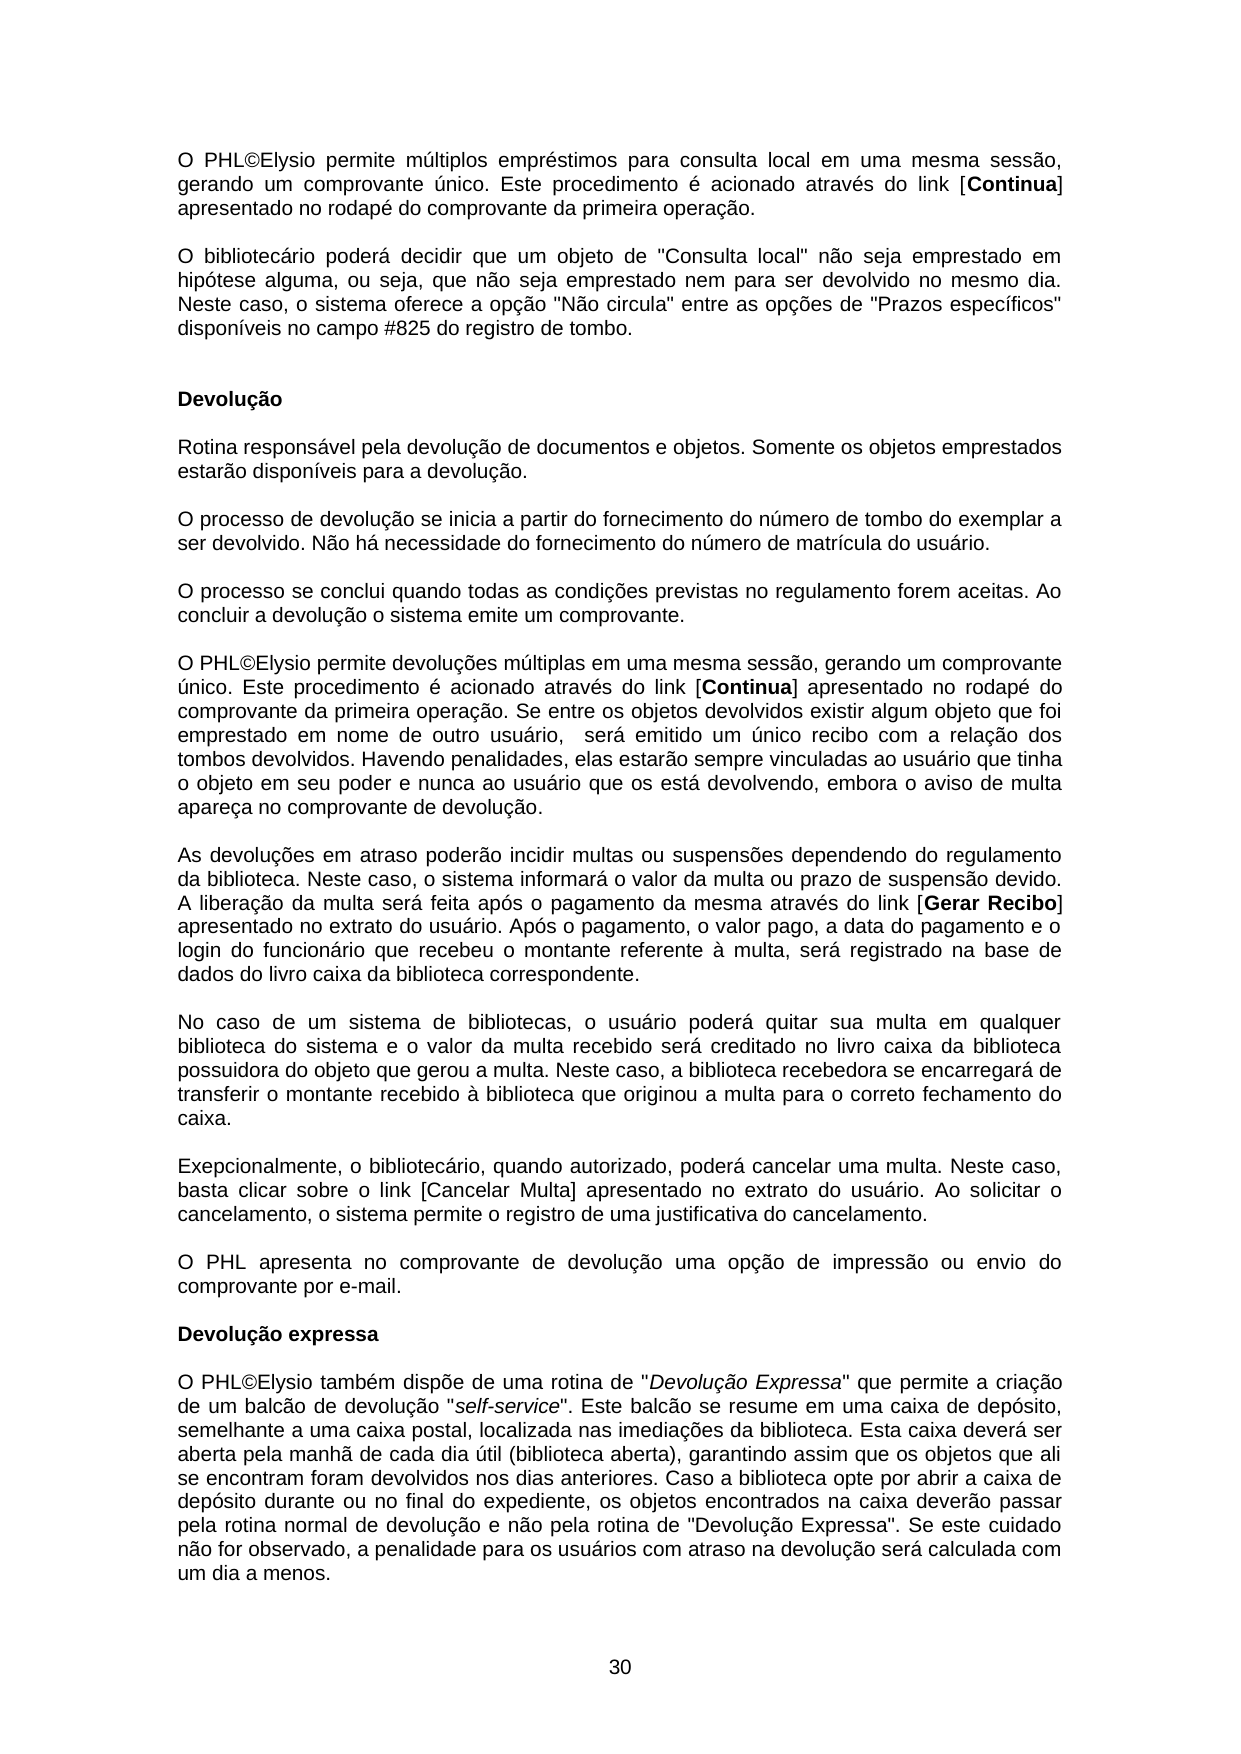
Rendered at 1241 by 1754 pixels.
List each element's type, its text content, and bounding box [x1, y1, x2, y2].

text Exepcionalmente, o bibliotecário, quando autorizado, poderá cancelar uma multa. Neste caso, basta clicar sobre o link [Cancelar Multa] apresentado no extrato do usuário. Ao solicitar o cancelamento, o sistema permite o registro de uma justificativa do cancelamento. [177, 1154, 1063, 1226]
text As devoluções em atraso poderão incidir multas ou suspensões dependendo do regulamento da biblioteca. Neste caso, o sistema informará o valor da multa ou prazo de suspensão devido. A liberação da multa será feita após o pagamento da mesma através do link [Gerar Recibo] apresentado no extrato do usuário. Após o pagamento, o valor pago, a data do pagamento e o login do funcionário que recebeu o montante referente à multa, será registrado na base de dados do livro caixa da biblioteca correspondente. [177, 842, 1063, 986]
text Devolução expressa [177, 1322, 1063, 1346]
text O processo de devolução se inicia a partir do fornecimento do número de tombo do exemplar a ser devolvido. Não há necessidade do fornecimento do número de matrícula do usuário. [177, 507, 1063, 555]
text O bibliotecário poderá decidir que um objeto de "Consulta local" não seja emprestado em hipótese alguma, ou seja, que não seja emprestado nem para ser devolvido no mesmo dia. Neste caso, o sistema oferece a opção "Não circula" entre as opções de "Prazos específicos" disponíveis no campo #825 do registro de tombo. [177, 243, 1063, 339]
text O PHL apresenta no comprovante de devolução uma opção de impressão ou envio do comprovante por e-mail. [177, 1250, 1063, 1298]
text O PHL©Elysio permite múltiplos empréstimos para consulta local em uma mesma sessão, gerando um comprovante único. Este procedimento é acionado através do link [Continua] apresentado no rodapé do comprovante da primeira operação. [177, 148, 1063, 219]
text No caso de um sistema de bibliotecas, o usuário poderá quitar sua multa em qualquer biblioteca do sistema e o valor da multa recebido será creditado no livro caixa da biblioteca possuidora do objeto que gerou a multa. Neste caso, a biblioteca recebedora se encarregará de transferir o montante recebido à biblioteca que originou a multa para o correto fechamento do caixa. [177, 1010, 1063, 1130]
text O PHL©Elysio também dispõe de uma rotina de "Devolução Expressa" que permite a criação de um balcão de devolução "self-service". Este balcão se resume em uma caixa de depósito, semelhante a uma caixa postal, localizada nas imediações da biblioteca. Esta caixa deverá ser aberta pela manhã de cada dia útil (biblioteca aberta), garantindo assim que os objetos que ali se encontram foram devolvidos nos dias anteriores. Caso a biblioteca opte por abrir a caixa de depósito durante ou no final do expediente, os objetos encontrados na caixa deverão passar pela rotina normal de devolução e não pela rotina de "Devolução Expressa". Se este cuidado não for observado, a penalidade para os usuários com atraso na devolução será calculada com um dia a menos. [177, 1369, 1063, 1585]
text Devolução [177, 387, 1063, 411]
text Rotina responsável pela devolução de documentos e objetos. Somente os objetos emprestados estarão disponíveis para a devolução. [177, 435, 1063, 483]
text O PHL©Elysio permite devoluções múltiplas em uma mesma sessão, gerando um comprovante único. Este procedimento é acionado através do link [Continua] apresentado no rodapé do comprovante da primeira operação. Se entre os objetos devolvidos existir algum objeto que foi emprestado em nome de outro usuário, será emitido um único recibo com a relação dos tombos devolvidos. Havendo penalidades, elas estarão sempre vinculadas ao usuário que tinha o objeto em seu poder e nunca ao usuário que os está devolvendo, embora o aviso de multa apareça no comprovante de devolução. [177, 651, 1063, 818]
text O processo se conclui quando todas as condições previstas no regulamento forem aceitas. Ao concluir a devolução o sistema emite um comprovante. [177, 579, 1063, 627]
